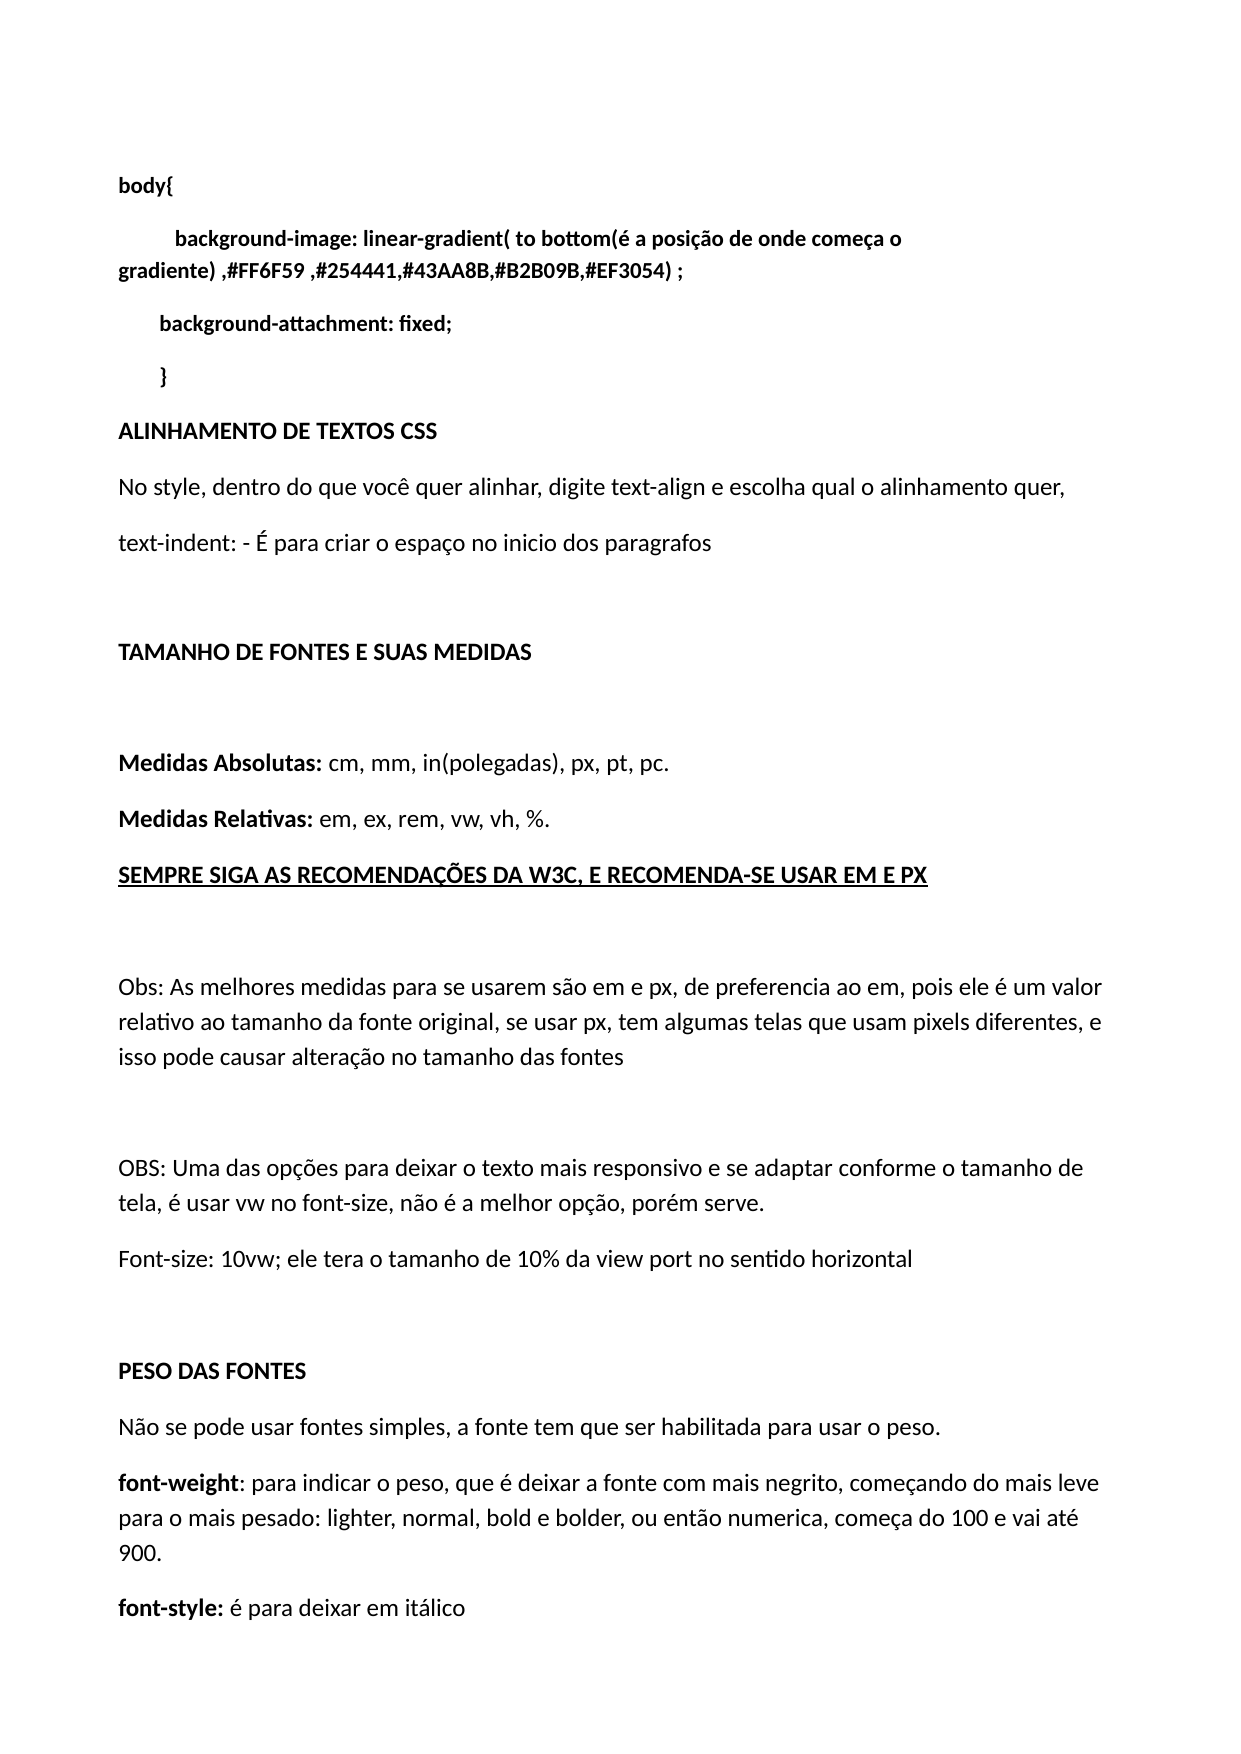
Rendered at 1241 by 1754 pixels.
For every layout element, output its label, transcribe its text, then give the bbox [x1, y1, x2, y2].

text font-style: é para deixar em itálico [118, 1593, 1122, 1623]
text Medidas Absolutas: cm, mm, in(polegadas), px, pt, pc. [118, 748, 1122, 778]
text text-indent: - É para criar o espaço no inicio dos paragrafos [118, 527, 1122, 558]
text PESO DAS FONTES [118, 1355, 1122, 1386]
text OBS: Uma das opções para deixar o texto mais responsivo e se adaptar conforme o tamanho de tela, é usar vw no font-size, não é a melhor opção, porém serve. [118, 1153, 1122, 1218]
text TAMANHO DE FONTES E SUAS MEDIDAS [118, 636, 1122, 666]
text No style, dentro do que você quer alinhar, digite text-align e escolha qual o alinhamento quer, [118, 471, 1122, 502]
text Obs: As melhores medidas para se usarem são em e px, de preferencia ao em, pois ele é um valor relativo ao tamanho da fonte original, se usar px, tem algumas telas que usam pixels diferentes, e isso pode causar alteração no tamanho das fontes [118, 971, 1122, 1071]
text Font-size: 10vw; ele tera o tamanho de 10% da view port no sentido horizontal [118, 1243, 1122, 1274]
text Medidas Relativas: em, ex, rem, vw, vh, %. [118, 803, 1122, 834]
text font-weight: para indicar o peso, que é deixar a fonte com mais negrito, começando do mais leve para o mais pesado: lighter, normal, bold e bolder, ou então numerica, começa do 100 e vai até 900. [118, 1467, 1122, 1567]
text } [118, 362, 1122, 390]
text ALINHAMENTO DE TEXTOS CSS [118, 415, 1122, 446]
text background-attachment: fixed; [118, 309, 1122, 337]
text Não se pode usar fontes simples, a fonte tem que ser habilitada para usar o peso. [118, 1411, 1122, 1441]
text background-image: linear-gradient( to bottom(é a posição de onde começa o gradiente) ,#FF6F59 ,#254441,#43AA8B,#B2B09B,#EF3054) ; [118, 224, 1122, 284]
text body{ [118, 171, 1122, 199]
text SEMPRE SIGA AS RECOMENDAÇÕES DA W3C, E RECOMENDA-SE USAR EM E PX [118, 859, 1122, 890]
